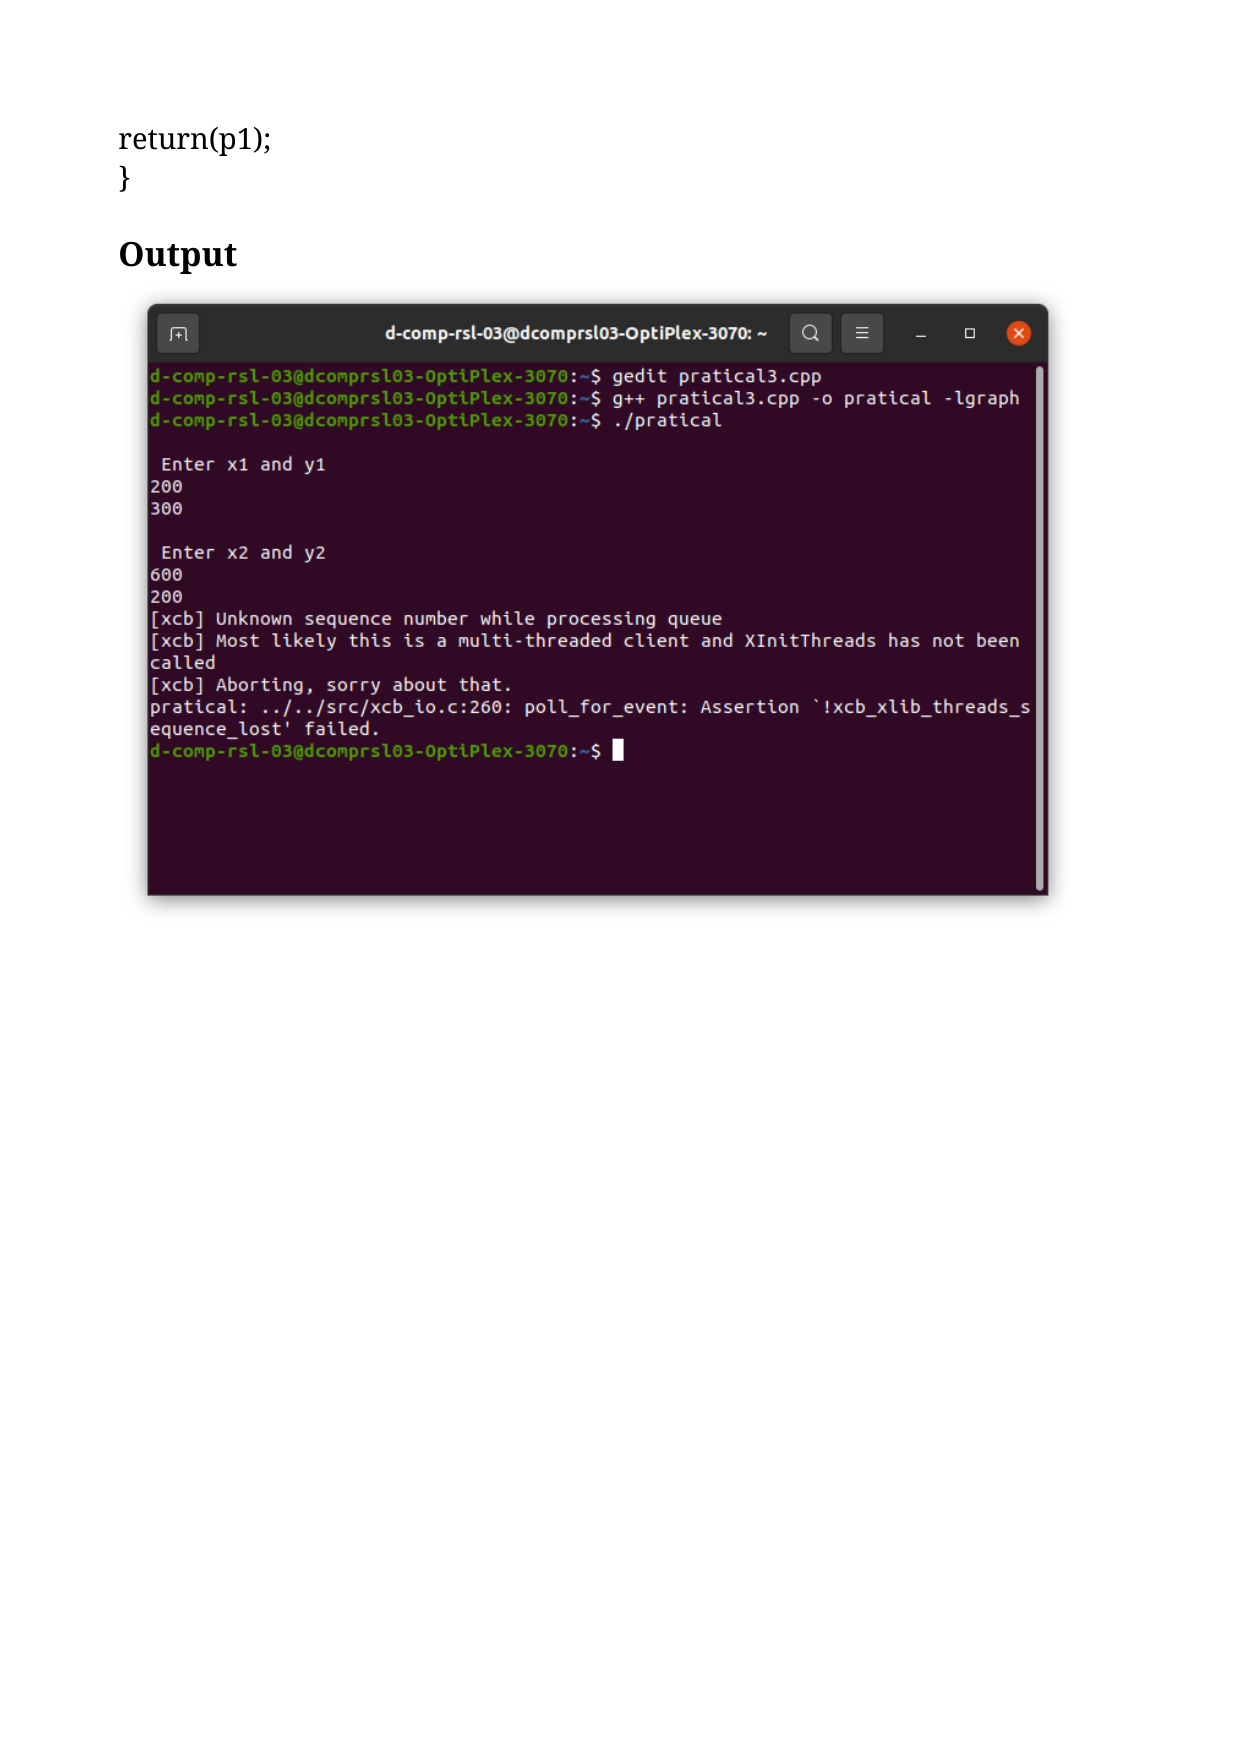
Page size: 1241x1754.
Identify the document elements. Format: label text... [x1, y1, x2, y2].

picture [117, 278, 1079, 930]
text return(p1); } [118, 118, 1122, 197]
text Output [118, 231, 1122, 276]
